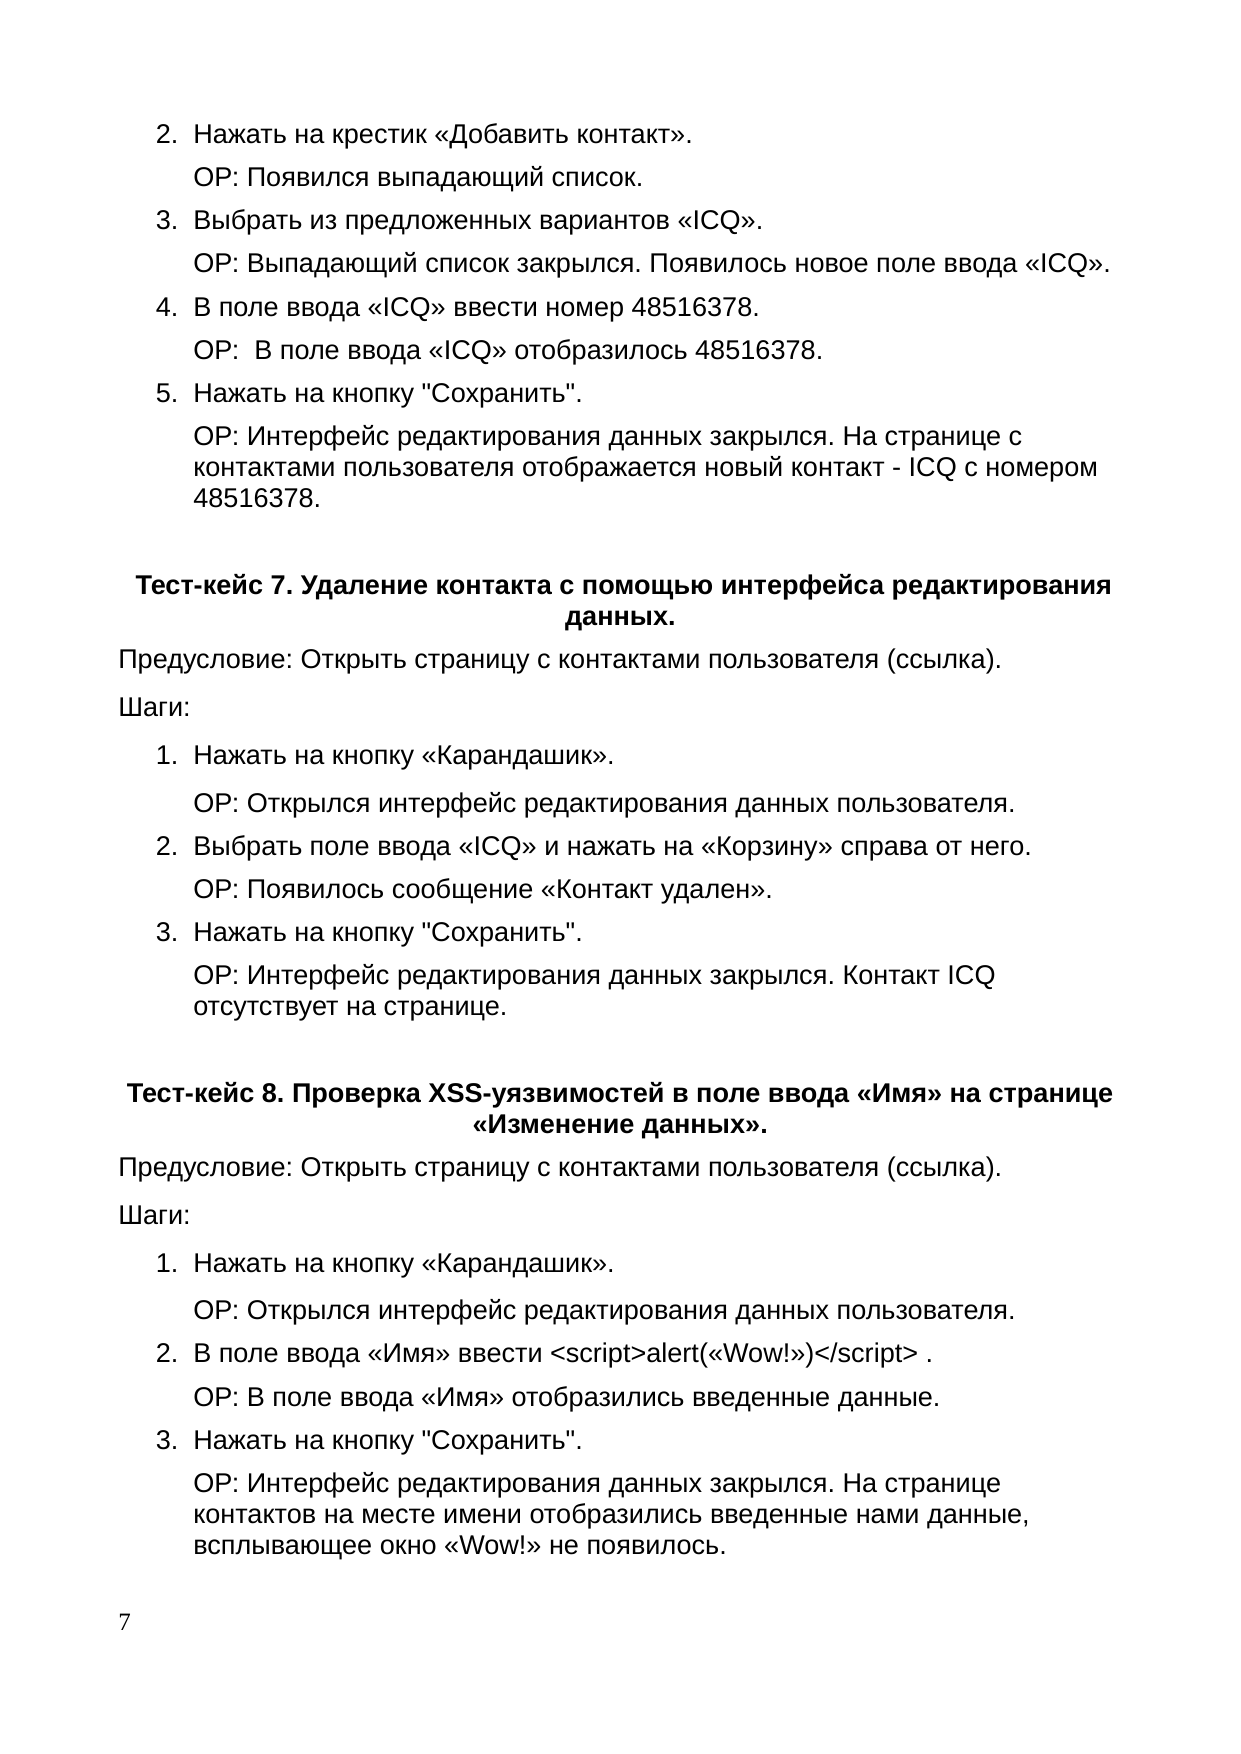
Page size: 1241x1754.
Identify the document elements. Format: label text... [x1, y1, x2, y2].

list Нажать на кнопку "Сохранить". [156, 377, 1122, 408]
list В поле ввода «ICQ» ввести номер 48516378. [156, 291, 1122, 322]
text Тест-кейс 7. Удаление контакта с помощью интерфейса редактирования данных. [118, 569, 1122, 631]
text Шаги: [118, 1199, 1122, 1230]
list Нажать на кнопку "Сохранить". [156, 916, 1122, 947]
list ОР: Интерфейс редактирования данных закрылся. Контакт ICQ отсутствует на странице. [156, 959, 1122, 1022]
list ОР: Открылся интерфейс редактирования данных пользователя. [156, 1294, 1122, 1326]
list ОР: В поле ввода «Имя» отобразились введенные данные. [156, 1381, 1122, 1412]
list Нажать на крестик «Добавить контакт». [156, 118, 1122, 149]
list ОР: В поле ввода «ICQ» отобразилось 48516378. [156, 334, 1122, 365]
list Выбрать из предложенных вариантов «ICQ». [156, 204, 1122, 236]
list ОР: Появился выпадающий список. [156, 161, 1122, 192]
text Предусловие: Открыть страницу с контактами пользователя (ссылка). [118, 1151, 1122, 1182]
list Выбрать поле ввода «ICQ» и нажать на «Корзину» справа от него. [156, 830, 1122, 861]
list Нажать на кнопку «Карандашик». [156, 739, 1122, 770]
list ОР: Появилось сообщение «Контакт удален». [156, 873, 1122, 904]
text Тест-кейс 8. Проверка XSS-уязвимостей в поле ввода «Имя» на странице «Изменение данных». [118, 1077, 1122, 1139]
list Нажать на кнопку "Сохранить". [156, 1424, 1122, 1455]
list ОР: Интерфейс редактирования данных закрылся. На странице с контактами пользователя отображается новый контакт - ICQ с номером 48516378. [156, 420, 1122, 514]
list В поле ввода «Имя» ввести <script>alert(«Wow!»)</script> . [156, 1337, 1122, 1369]
text Предусловие: Открыть страницу с контактами пользователя (ссылка). [118, 643, 1122, 674]
text Шаги: [118, 691, 1122, 722]
list ОР: Выпадающий список закрылся. Появилось новое поле ввода «ICQ». [156, 247, 1122, 279]
list Нажать на кнопку «Карандашик». [156, 1247, 1122, 1278]
list ОР: Открылся интерфейс редактирования данных пользователя. [156, 787, 1122, 818]
list ОР: Интерфейс редактирования данных закрылся. На странице контактов на месте имени отобразились введенные нами данные, всплывающее окно «Wow!» не появилось. [156, 1467, 1122, 1561]
